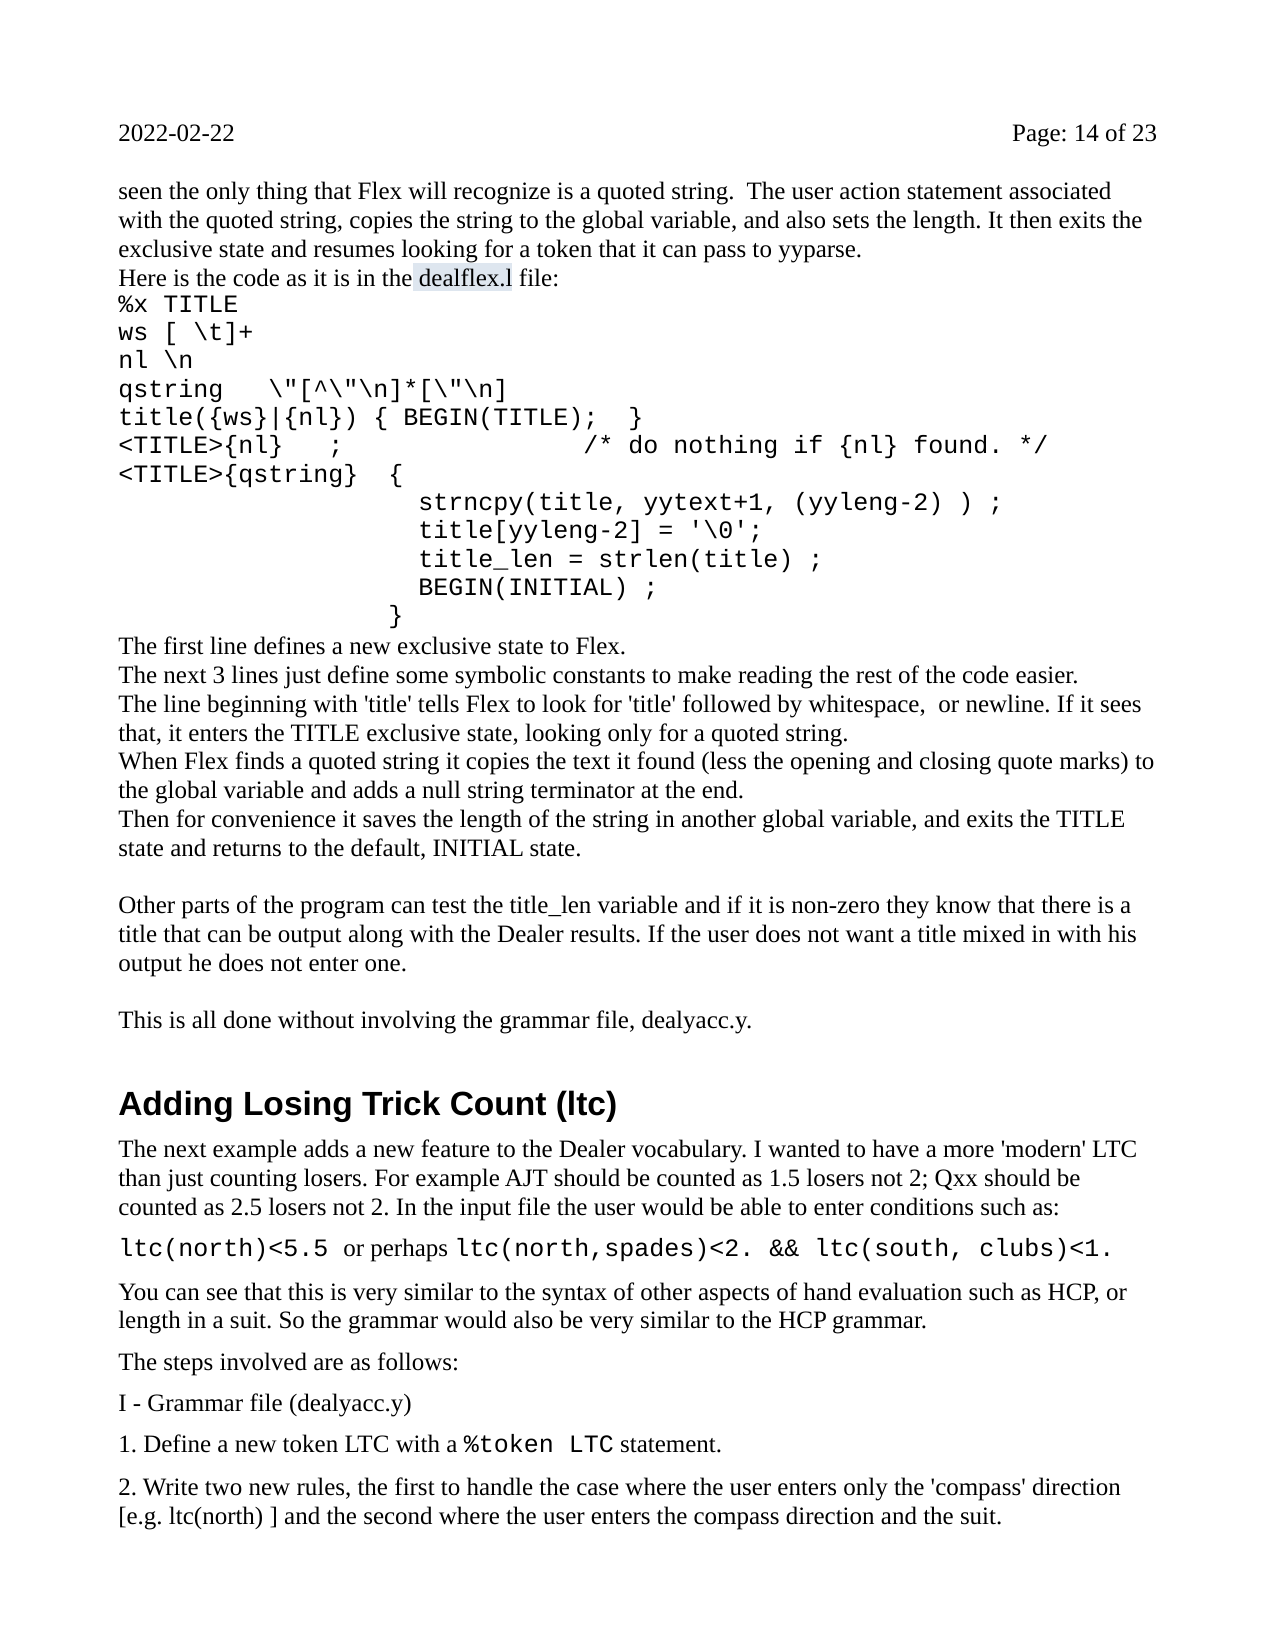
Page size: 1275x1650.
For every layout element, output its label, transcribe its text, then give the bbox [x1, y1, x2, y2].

text Then for convenience it saves the length of the string in another global variable, and exits the TITLE state and returns to the default, INITIAL state. [118, 804, 1157, 861]
text Other parts of the program can test the title_len variable and if it is non-zero they know that there is a title that can be output along with the Dealer results. If the user does not want a title mixed in with his output he does not enter one. [118, 890, 1157, 976]
text ws [ \t]+ [118, 320, 1157, 348]
text strncpy(title, yytext+1, (yyleng-2) ) ; [118, 490, 1157, 518]
text The line beginning with 'title' tells Flex to look for 'title' followed by whitespace, or newline. If it sees that, it enters the TITLE exclusive state, looking only for a quoted string. When Flex finds a quoted string it copies the text it found (less the opening and closing quote marks) to the global variable and adds a null string terminator at the end. [118, 689, 1157, 804]
text <TITLE>{nl} ; /* do nothing if {nl} found. */ [118, 433, 1157, 461]
text The next example adds a new feature to the Dealer vocabulary. I wanted to have a more 'modern' LTC than just counting losers. For example AJT should be counted as 1.5 losers not 2; Qxx should be counted as 2.5 losers not 2. In the input file the user would be able to enter conditions such as: [118, 1134, 1157, 1221]
text <TITLE>{qstring} { [118, 461, 1157, 490]
text title({ws}|{nl}) { BEGIN(TITLE); } [118, 405, 1157, 433]
text The steps involved are as follows: [118, 1347, 1157, 1375]
text seen the only thing that Flex will recognize is a quoted string. The user action statement associated with the quoted string, copies the string to the global variable, and also sets the length. It then exits the exclusive state and resumes looking for a token that it can pass to yyparse. [118, 176, 1157, 263]
text The next 3 lines just define some symbolic constants to make reading the rest of the code easier. [118, 660, 1157, 689]
text The first line defines a new exclusive state to Flex. [118, 631, 1157, 660]
text } [118, 603, 1157, 631]
text ltc(north)<5.5 or perhaps ltc(north,spades)<2. && ltc(south, clubs)<1. [118, 1233, 1157, 1264]
text This is all done without involving the grammar file, dealyacc.y. [118, 1005, 1157, 1034]
text Here is the code as it is in the dealflex.l file: [118, 263, 1157, 291]
text %x TITLE [118, 291, 1157, 320]
text You can see that this is very similar to the syntax of other aspects of hand evaluation such as HCP, or length in a suit. So the grammar would also be very similar to the HCP grammar. [118, 1277, 1157, 1334]
text title[yyleng-2] = '\0'; [118, 518, 1157, 546]
text I - Grammar file (dealyacc.y) [118, 1388, 1157, 1417]
text 1. Define a new token LTC with a %token LTC statement. [118, 1429, 1157, 1460]
text qstring \"[^\"\n]*[\"\n] [118, 376, 1157, 405]
text BEGIN(INITIAL) ; [118, 575, 1157, 603]
text title_len = strlen(title) ; [118, 546, 1157, 575]
text nl \n [118, 348, 1157, 376]
text 2. Write two new rules, the first to handle the case where the user enters only the 'compass' direction [e.g. ltc(north) ] and the second where the user enters the compass direction and the suit. [118, 1472, 1157, 1530]
subtitle Adding Losing Trick Count (ltc) [118, 1083, 1157, 1122]
